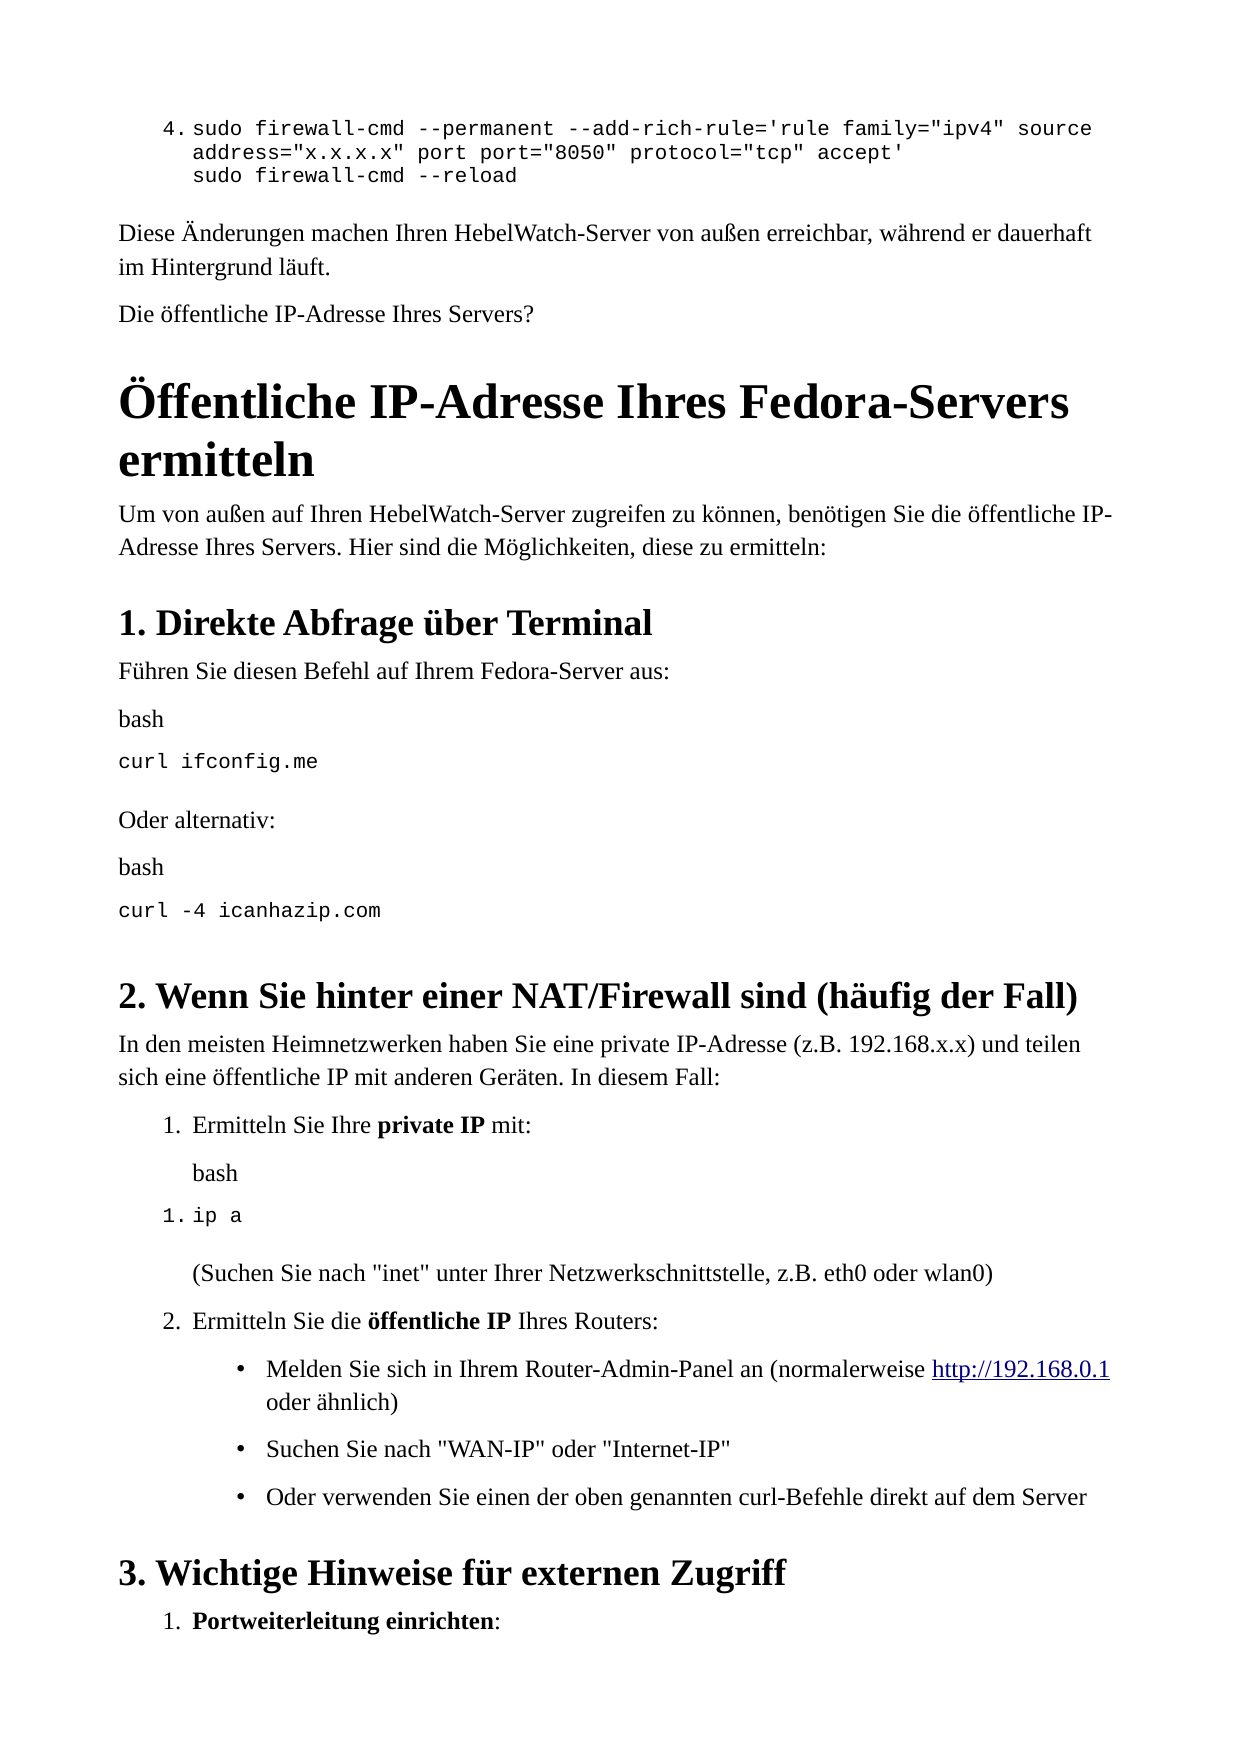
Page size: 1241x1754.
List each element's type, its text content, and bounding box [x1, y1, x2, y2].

text Die öffentliche IP-Adresse Ihres Servers? [118, 299, 1122, 328]
list Ermitteln Sie die öffentliche IP Ihres Routers: [162, 1306, 1122, 1335]
text curl -4 icanhazip.com [118, 900, 1122, 923]
text Diese Änderungen machen Ihren HebelWatch-Server von außen erreichbar, während er dauerhaft im Hintergrund läuft. [118, 218, 1122, 280]
list sudo firewall-cmd --permanent --add-rich-rule='rule family="ipv4" source address="x.x.x.x" port port="8050" protocol="tcp" accept' [162, 118, 1122, 165]
list ip a [162, 1205, 1122, 1229]
subtitle 2. Wenn Sie hinter einer NAT/Firewall sind (häufig der Fall) [118, 974, 1122, 1017]
text Oder alternativ: [118, 805, 1122, 833]
text Um von außen auf Ihren HebelWatch-Server zugreifen zu können, benötigen Sie die öffentliche IP-Adresse Ihres Servers. Hier sind die Möglichkeiten, diese zu ermitteln: [118, 499, 1122, 561]
text In den meisten Heimnetzwerken haben Sie eine private IP-Adresse (z.B. 192.168.x.x) und teilen sich eine öffentliche IP mit anderen Geräten. In diesem Fall: [118, 1029, 1122, 1091]
list sudo firewall-cmd --reload [162, 165, 1122, 189]
list Melden Sie sich in Ihrem Router-Admin-Panel an (normalerweise http://192.168.0.1 oder ähnlich) [236, 1354, 1122, 1415]
text bash [118, 704, 1122, 733]
list bash [162, 1158, 1122, 1186]
text bash [118, 852, 1122, 881]
subtitle Öffentliche IP-Adresse Ihres Fedora-Servers ermitteln [118, 372, 1122, 487]
text curl ifconfig.me [118, 752, 1122, 775]
list Ermitteln Sie Ihre private IP mit: [162, 1110, 1122, 1139]
list Portweiterleitung einrichten: [162, 1606, 1122, 1635]
list Oder verwenden Sie einen der oben genannten curl-Befehle direkt auf dem Server [236, 1482, 1122, 1511]
list (Suchen Sie nach "inet" unter Ihrer Netzwerkschnittstelle, z.B. eth0 oder wlan0) [162, 1258, 1122, 1287]
list Suchen Sie nach "WAN-IP" oder "Internet-IP" [236, 1434, 1122, 1463]
subtitle 3. Wichtige Hinweise für externen Zugriff [118, 1550, 1122, 1593]
text Führen Sie diesen Befehl auf Ihrem Fedora-Server aus: [118, 656, 1122, 685]
subtitle 1. Direkte Abfrage über Terminal [118, 601, 1122, 644]
